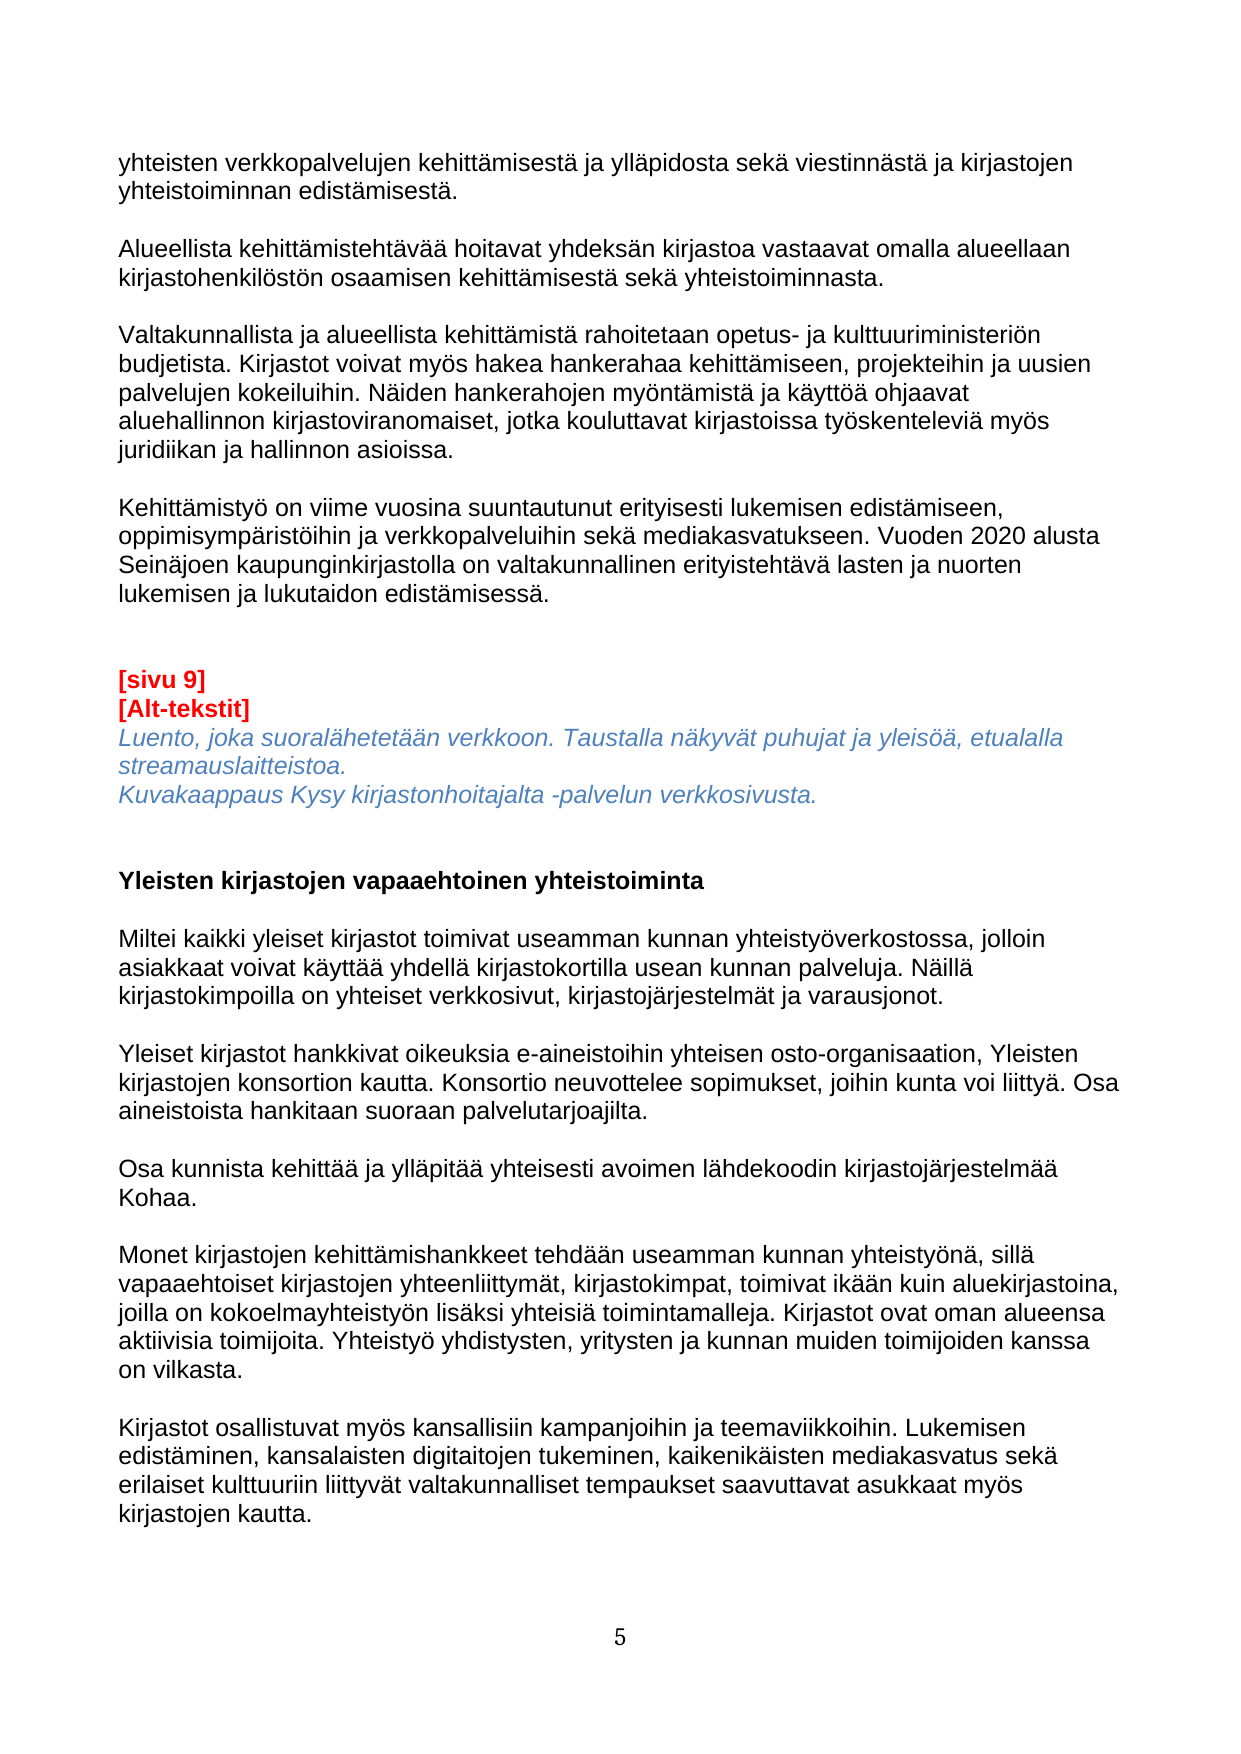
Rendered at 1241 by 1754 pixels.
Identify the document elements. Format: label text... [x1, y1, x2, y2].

text Monet kirjastojen kehittämishankkeet tehdään useamman kunnan yhteistyönä, sillä vapaaehtoiset kirjastojen yhteenliittymät, kirjastokimpat, toimivat ikään kuin aluekirjastoina, joilla on kokoelmayhteistyön lisäksi yhteisiä toimintamalleja. Kirjastot ovat oman alueensa aktiivisia toimijoita. Yhteistyö yhdistysten, yritysten ja kunnan muiden toimijoiden kanssa on vilkasta. [118, 1240, 1122, 1384]
text Kuvakaappaus Kysy kirjastonhoitajalta -palvelun verkkosivusta. [118, 780, 1122, 809]
text [sivu 9] [118, 665, 1122, 694]
text Miltei kaikki yleiset kirjastot toimivat useamman kunnan yhteistyöverkostossa, jolloin asiakkaat voivat käyttää yhdellä kirjastokortilla usean kunnan palveluja. Näillä kirjastokimpoilla on yhteiset verkkosivut, kirjastojärjestelmät ja varausjonot. [118, 924, 1122, 1010]
text Valtakunnallista ja alueellista kehittämistä rahoitetaan opetus- ja kulttuuriministeriön budjetista. Kirjastot voivat myös hakea hankerahaa kehittämiseen, projekteihin ja uusien palvelujen kokeiluihin. Näiden hankerahojen myöntämistä ja käyttöä ohjaavat aluehallinnon kirjastoviranomaiset, jotka kouluttavat kirjastoissa työskenteleviä myös juridiikan ja hallinnon asioissa. [118, 320, 1122, 464]
text Yleisten kirjastojen vapaaehtoinen yhteistoiminta [118, 866, 1122, 895]
text [Alt-tekstit] [118, 694, 1122, 723]
text Luento, joka suoralähetetään verkkoon. Taustalla näkyvät puhujat ja yleisöä, etualalla streamauslaitteistoa. [118, 723, 1122, 780]
text Osa kunnista kehittää ja ylläpitää yhteisesti avoimen lähdekoodin kirjastojärjestelmää Kohaa. [118, 1154, 1122, 1211]
text Yleiset kirjastot hankkivat oikeuksia e-aineistoihin yhteisen osto-organisaation, Yleisten kirjastojen konsortion kautta. Konsortio neuvottelee sopimukset, joihin kunta voi liittyä. Osa aineistoista hankitaan suoraan palvelutarjoajilta. [118, 1039, 1122, 1125]
text Kirjastot osallistuvat myös kansallisiin kampanjoihin ja teemaviikkoihin. Lukemisen edistäminen, kansalaisten digitaitojen tukeminen, kaikenikäisten mediakasvatus sekä erilaiset kulttuuriin liittyvät valtakunnalliset tempaukset saavuttavat asukkaat myös kirjastojen kautta. [118, 1413, 1122, 1528]
text Kehittämistyö on viime vuosina suuntautunut erityisesti lukemisen edistämiseen, oppimisympäristöihin ja verkkopalveluihin sekä mediakasvatukseen. Vuoden 2020 alusta Seinäjoen kaupunginkirjastolla on valtakunnallinen erityistehtävä lasten ja nuorten lukemisen ja lukutaidon edistämisessä. [118, 493, 1122, 608]
text Alueellista kehittämistehtävää hoitavat yhdeksän kirjastoa vastaavat omalla alueellaan kirjastohenkilöstön osaamisen kehittämisestä sekä yhteistoiminnasta. [118, 234, 1122, 291]
text yhteisten verkkopalvelujen kehittämisestä ja ylläpidosta sekä viestinnästä ja kirjastojen yhteistoiminnan edistämisestä. [118, 148, 1122, 205]
